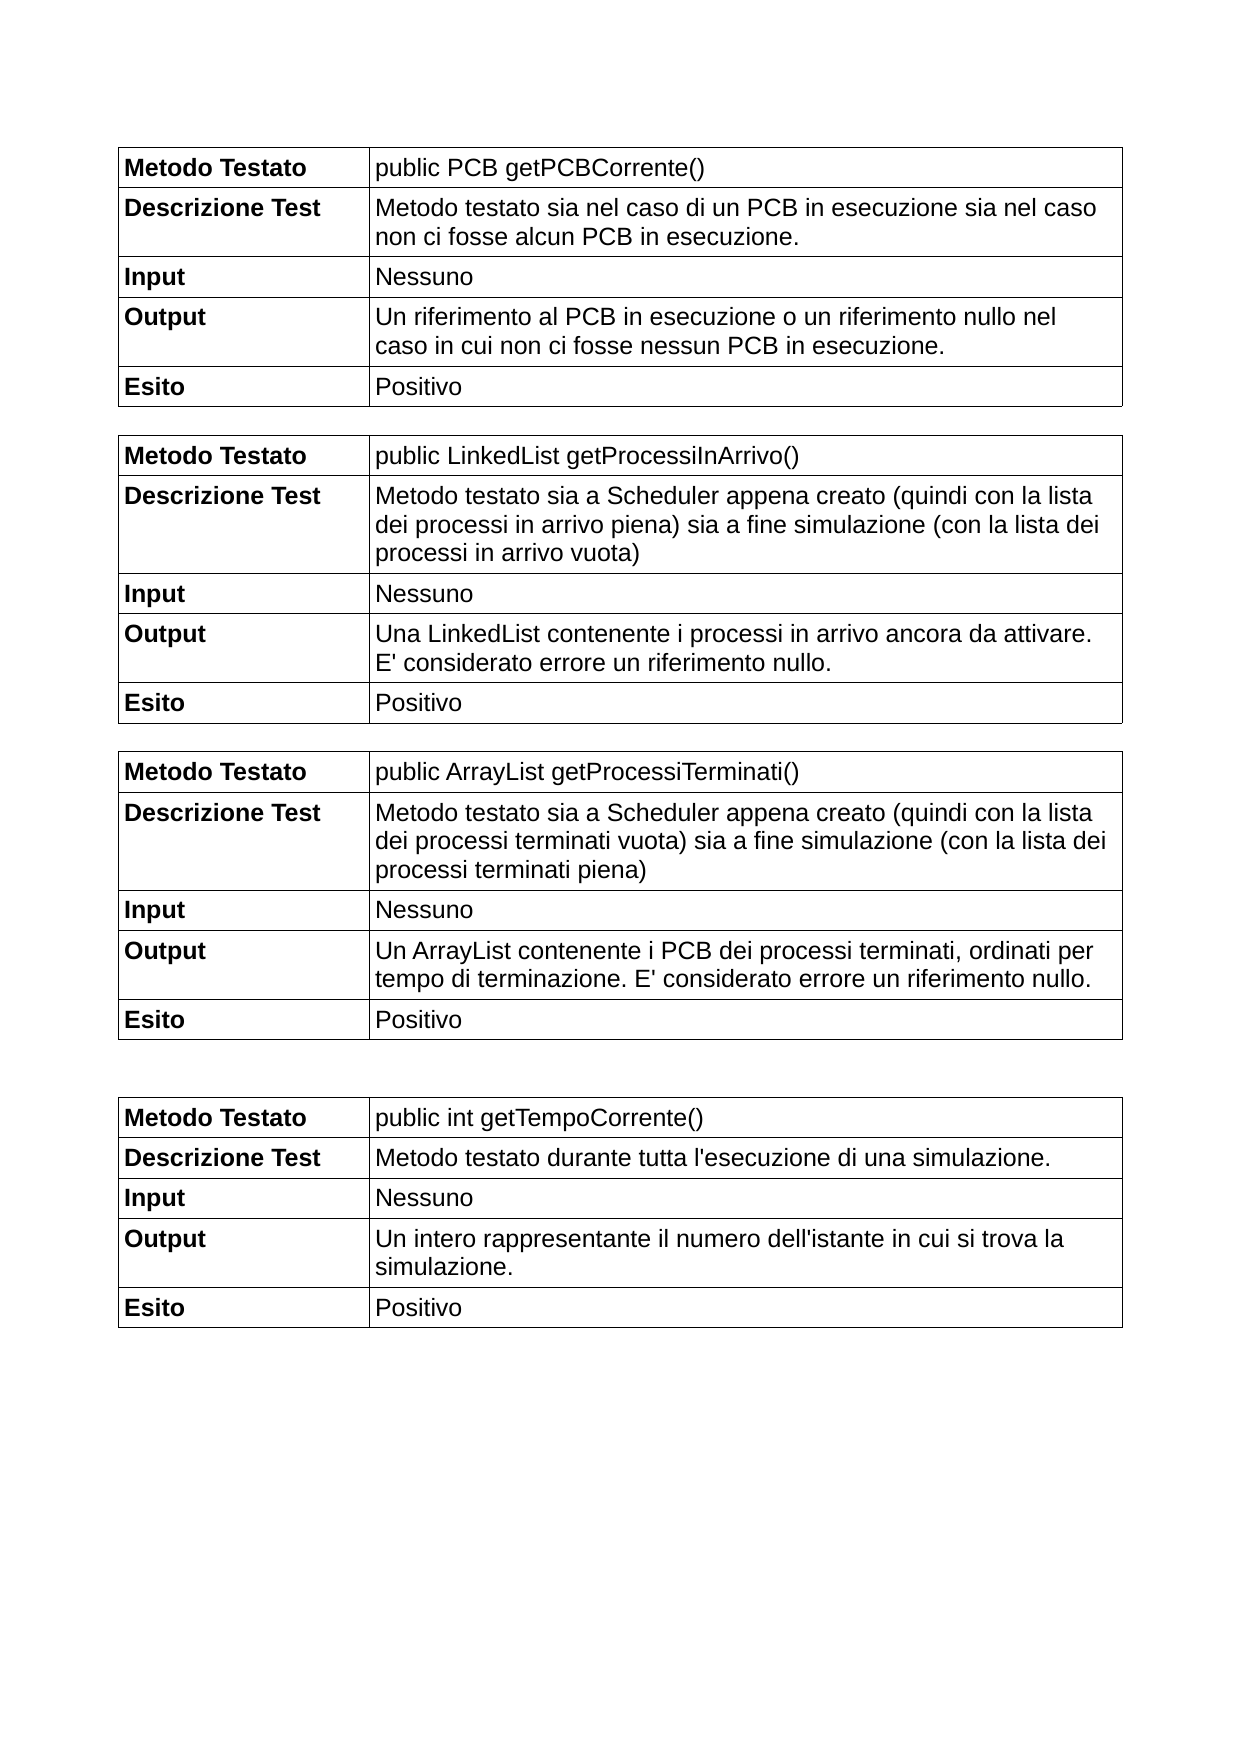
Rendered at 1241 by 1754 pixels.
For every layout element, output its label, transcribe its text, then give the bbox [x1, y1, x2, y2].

table_cell Esito [119, 1288, 369, 1327]
table_cell Input [119, 891, 369, 930]
table_cell Positivo [370, 1288, 1122, 1327]
table_cell Un ArrayList contenente i PCB dei processi terminati, ordinati per tempo di terminazione. E' considerato errore un riferimento nullo. [370, 931, 1122, 999]
table_cell Esito [119, 683, 369, 723]
table_cell Metodo testato sia a Scheduler appena creato (quindi con la lista dei processi in arrivo piena) sia a fine simulazione (con la lista dei processi in arrivo vuota) [370, 476, 1122, 573]
table_cell Output [119, 298, 369, 366]
table_cell Output [119, 614, 369, 682]
table_header public int getTempoCorrente() [370, 1098, 1122, 1137]
table_cell Input [119, 574, 369, 613]
table_cell Esito [119, 1000, 369, 1039]
table_cell Descrizione Test [119, 793, 369, 889]
table_cell Positivo [370, 1000, 1122, 1039]
table_cell Metodo testato sia a Scheduler appena creato (quindi con la lista dei processi terminati vuota) sia a fine simulazione (con la lista dei processi terminati piena) [370, 793, 1122, 889]
table_cell Input [119, 257, 369, 297]
table_header public LinkedList getProcessiInArrivo() [370, 436, 1122, 475]
table_cell Esito [119, 367, 369, 406]
table_cell Input [119, 1179, 369, 1218]
table_cell Nessuno [370, 257, 1122, 297]
table_header Metodo Testato [119, 752, 369, 792]
table_cell Output [119, 1219, 369, 1287]
table_cell Descrizione Test [119, 1138, 369, 1177]
table_header Metodo Testato [119, 1098, 369, 1137]
table_cell Metodo testato durante tutta l'esecuzione di una simulazione. [370, 1138, 1122, 1177]
table_cell Descrizione Test [119, 476, 369, 573]
table_cell Un intero rappresentante il numero dell'istante in cui si trova la simulazione. [370, 1219, 1122, 1287]
table_cell Output [119, 931, 369, 999]
table_header Metodo Testato [119, 148, 369, 187]
table_cell Nessuno [370, 1179, 1122, 1218]
table_cell Nessuno [370, 574, 1122, 613]
table_header Metodo Testato [119, 436, 369, 475]
table_cell Nessuno [370, 891, 1122, 930]
table_cell Una LinkedList contenente i processi in arrivo ancora da attivare. E' considerato errore un riferimento nullo. [370, 614, 1122, 682]
table_cell Un riferimento al PCB in esecuzione o un riferimento nullo nel caso in cui non ci fosse nessun PCB in esecuzione. [370, 298, 1122, 366]
table_cell Positivo [370, 367, 1122, 406]
table_header public ArrayList getProcessiTerminati() [370, 752, 1122, 792]
table_cell Metodo testato sia nel caso di un PCB in esecuzione sia nel caso non ci fosse alcun PCB in esecuzione. [370, 188, 1122, 256]
table_cell Descrizione Test [119, 188, 369, 256]
table_header public PCB getPCBCorrente() [370, 148, 1122, 187]
table_cell Positivo [370, 683, 1122, 723]
